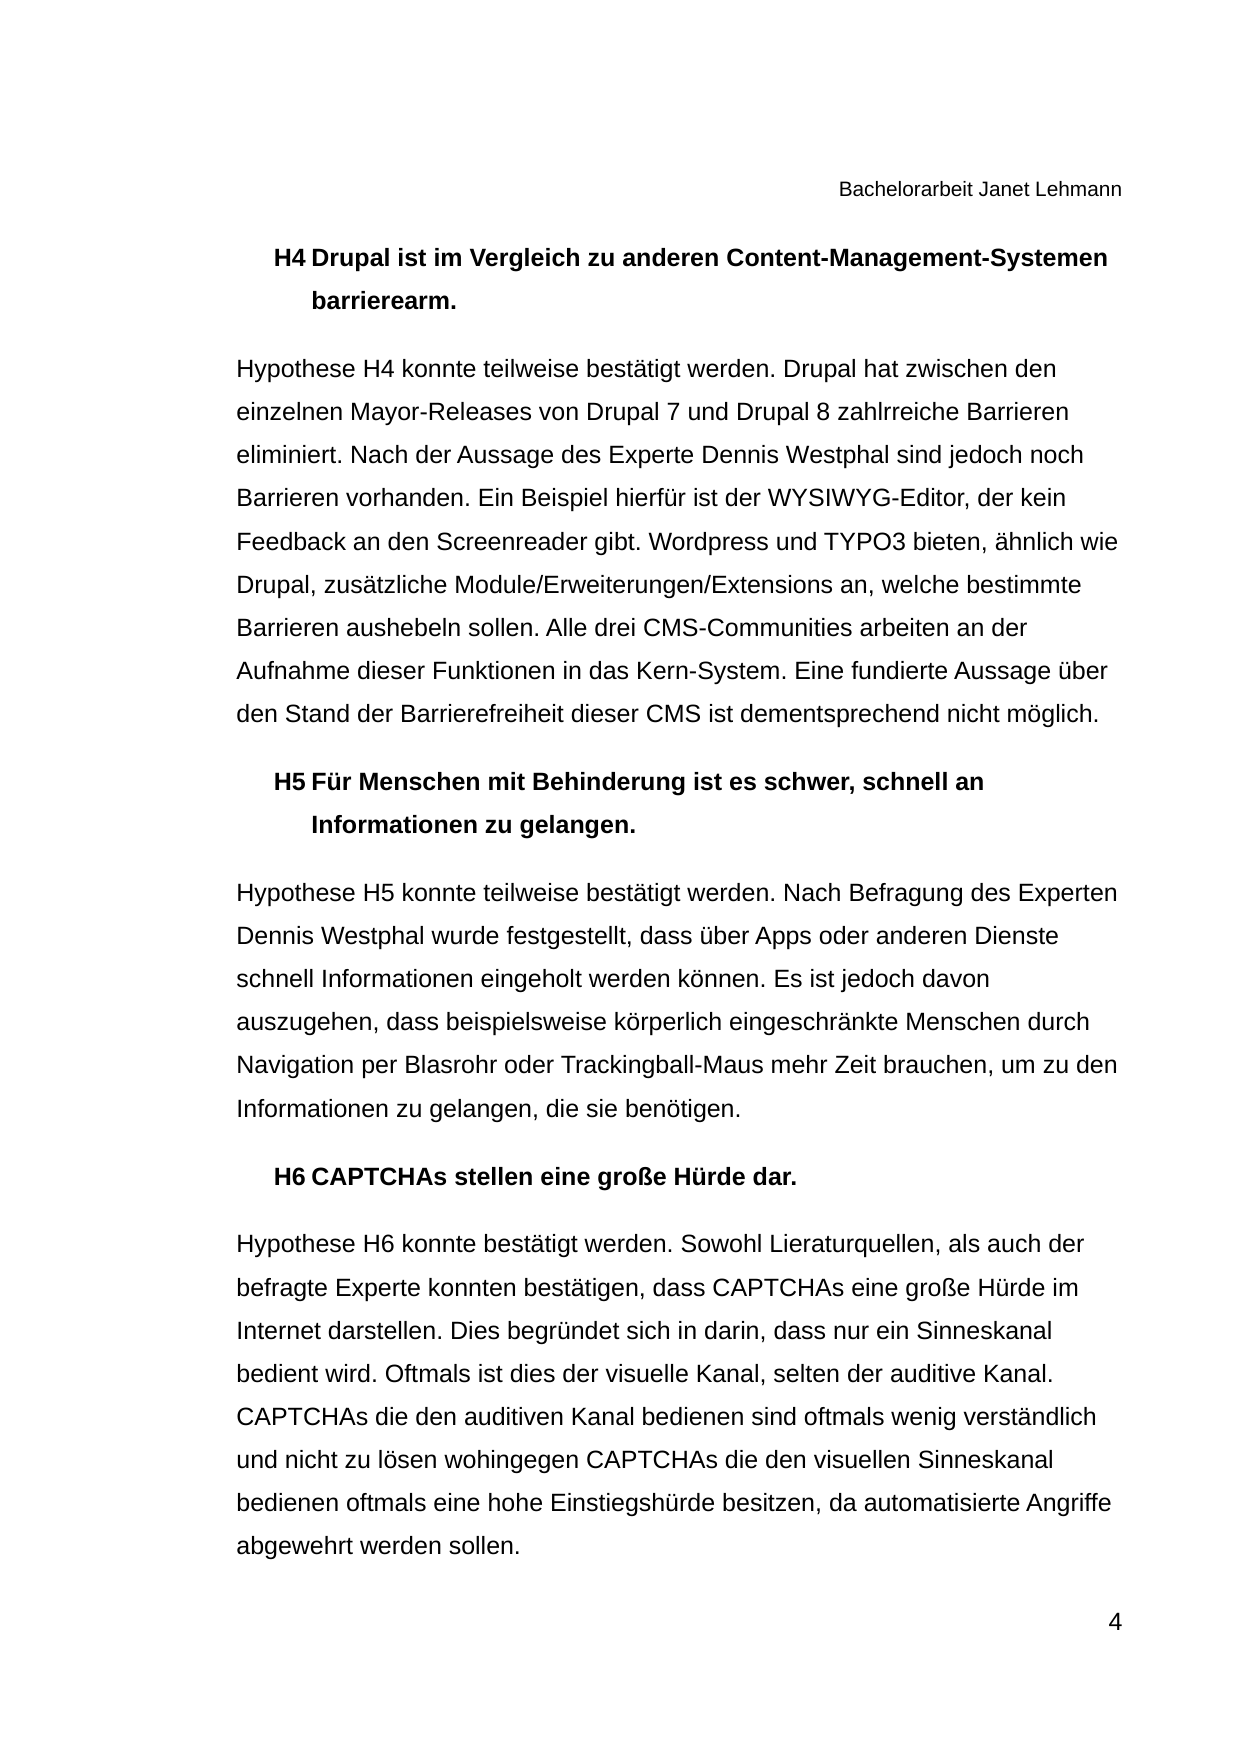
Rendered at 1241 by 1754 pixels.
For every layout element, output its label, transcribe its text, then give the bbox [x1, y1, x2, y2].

text Hypothese H6 konnte bestätigt werden. Sowohl Lieraturquellen, als auch der befragte Experte konnten bestätigen, dass CAPTCHAs eine große Hürde im Internet darstellen. Dies begründet sich in darin, dass nur ein Sinneskanal bedient wird. Oftmals ist dies der visuelle Kanal, selten der auditive Kanal. CAPTCHAs die den auditiven Kanal bedienen sind oftmals wenig verständlich und nicht zu lösen wohingegen CAPTCHAs die den visuellen Sinneskanal bedienen oftmals eine hohe Einstiegshürde besitzen, da automatisierte Angriffe abgewehrt werden sollen. [236, 1229, 1122, 1560]
list Für Menschen mit Behinderung ist es schwer, schnell an Informationen zu gelangen. [274, 767, 1122, 839]
list Drupal ist im Vergleich zu anderen Content-Management-Systemen barrierearm. [274, 243, 1122, 315]
text Hypothese H5 konnte teilweise bestätigt werden. Nach Befragung des Experten Dennis Westphal wurde festgestellt, dass über Apps oder anderen Dienste schnell Informationen eingeholt werden können. Es ist jedoch davon auszugehen, dass beispielsweise körperlich eingeschränkte Menschen durch Navigation per Blasrohr oder Trackingball-Maus mehr Zeit brauchen, um zu den Informationen zu gelangen, die sie benötigen. [236, 878, 1122, 1122]
text Hypothese H4 konnte teilweise bestätigt werden. Drupal hat zwischen den einzelnen Mayor-Releases von Drupal 7 und Drupal 8 zahlrreiche Barrieren eliminiert. Nach der Aussage des Experte Dennis Westphal sind jedoch noch Barrieren vorhanden. Ein Beispiel hierfür ist der WYSIWYG-Editor, der kein Feedback an den Screenreader gibt. Wordpress und TYPO3 bieten, ähnlich wie Drupal, zusätzliche Module/Erweiterungen/Extensions an, welche bestimmte Barrieren aushebeln sollen. Alle drei CMS-Communities arbeiten an der Aufnahme dieser Funktionen in das Kern-System. Eine fundierte Aussage über den Stand der Barrierefreiheit dieser CMS ist dementsprechend nicht möglich. [236, 354, 1122, 728]
list CAPTCHAs stellen eine große Hürde dar. [274, 1162, 1122, 1190]
